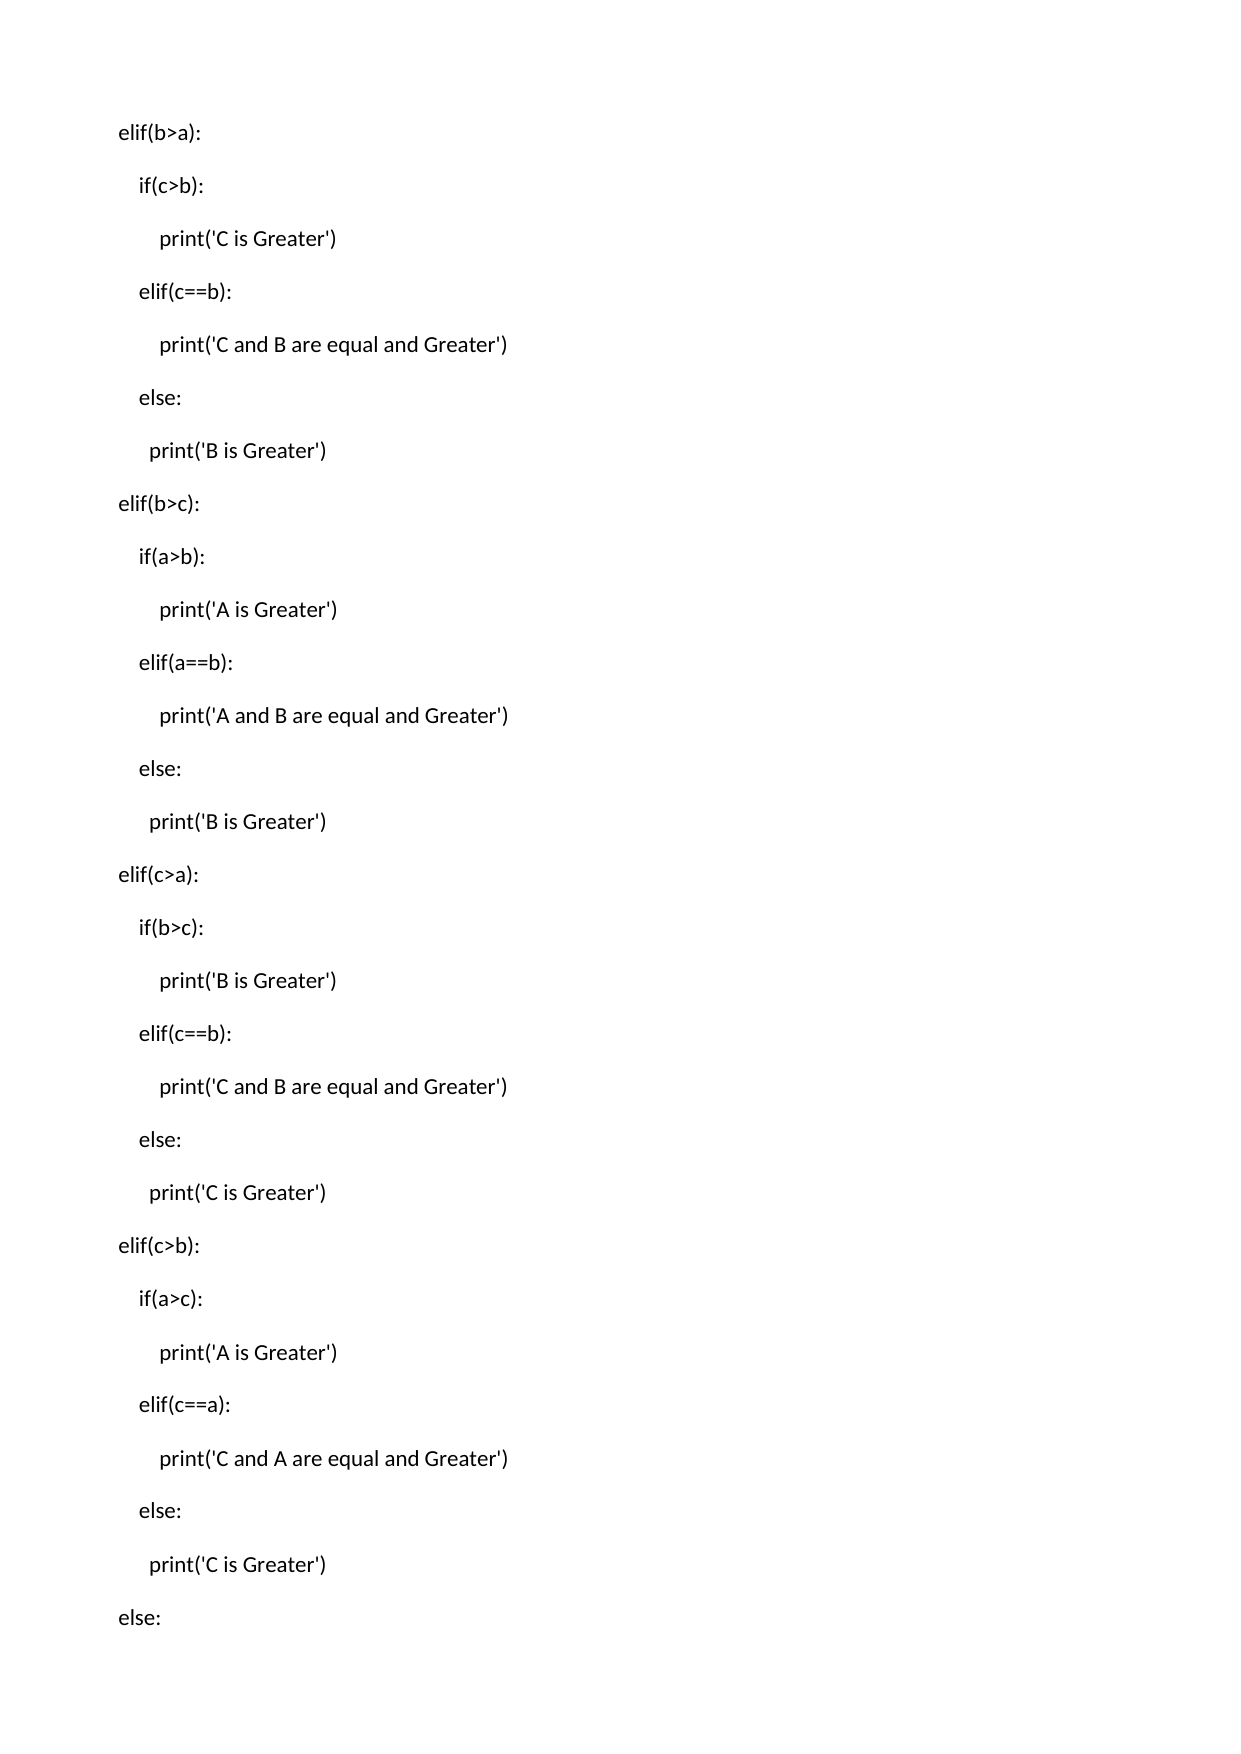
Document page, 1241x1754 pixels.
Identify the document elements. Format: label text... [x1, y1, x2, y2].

text if(a>b): [118, 542, 1122, 570]
text print('B is Greater') [118, 436, 1122, 464]
text if(c>b): [118, 171, 1122, 199]
text else: [118, 1497, 1122, 1525]
text else: [118, 383, 1122, 411]
text if(b>c): [118, 913, 1122, 941]
text print('C and B are equal and Greater') [118, 1072, 1122, 1101]
text else: [118, 754, 1122, 782]
text elif(c==a): [118, 1391, 1122, 1419]
text print('B is Greater') [118, 807, 1122, 835]
text elif(c>a): [118, 860, 1122, 888]
text print('C is Greater') [118, 1178, 1122, 1207]
text elif(c>b): [118, 1232, 1122, 1259]
text print('C and A are equal and Greater') [118, 1444, 1122, 1472]
text elif(c==b): [118, 277, 1122, 305]
text print('C is Greater') [118, 224, 1122, 252]
text print('A is Greater') [118, 1338, 1122, 1366]
text elif(a==b): [118, 648, 1122, 676]
text else: [118, 1603, 1122, 1631]
text elif(b>a): [118, 118, 1122, 146]
text elif(c==b): [118, 1019, 1122, 1047]
text print('B is Greater') [118, 966, 1122, 994]
text if(a>c): [118, 1284, 1122, 1313]
text else: [118, 1126, 1122, 1153]
text print('A and B are equal and Greater') [118, 701, 1122, 729]
text elif(b>c): [118, 489, 1122, 517]
text print('C is Greater') [118, 1550, 1122, 1578]
text print('A is Greater') [118, 595, 1122, 623]
text print('C and B are equal and Greater') [118, 330, 1122, 358]
